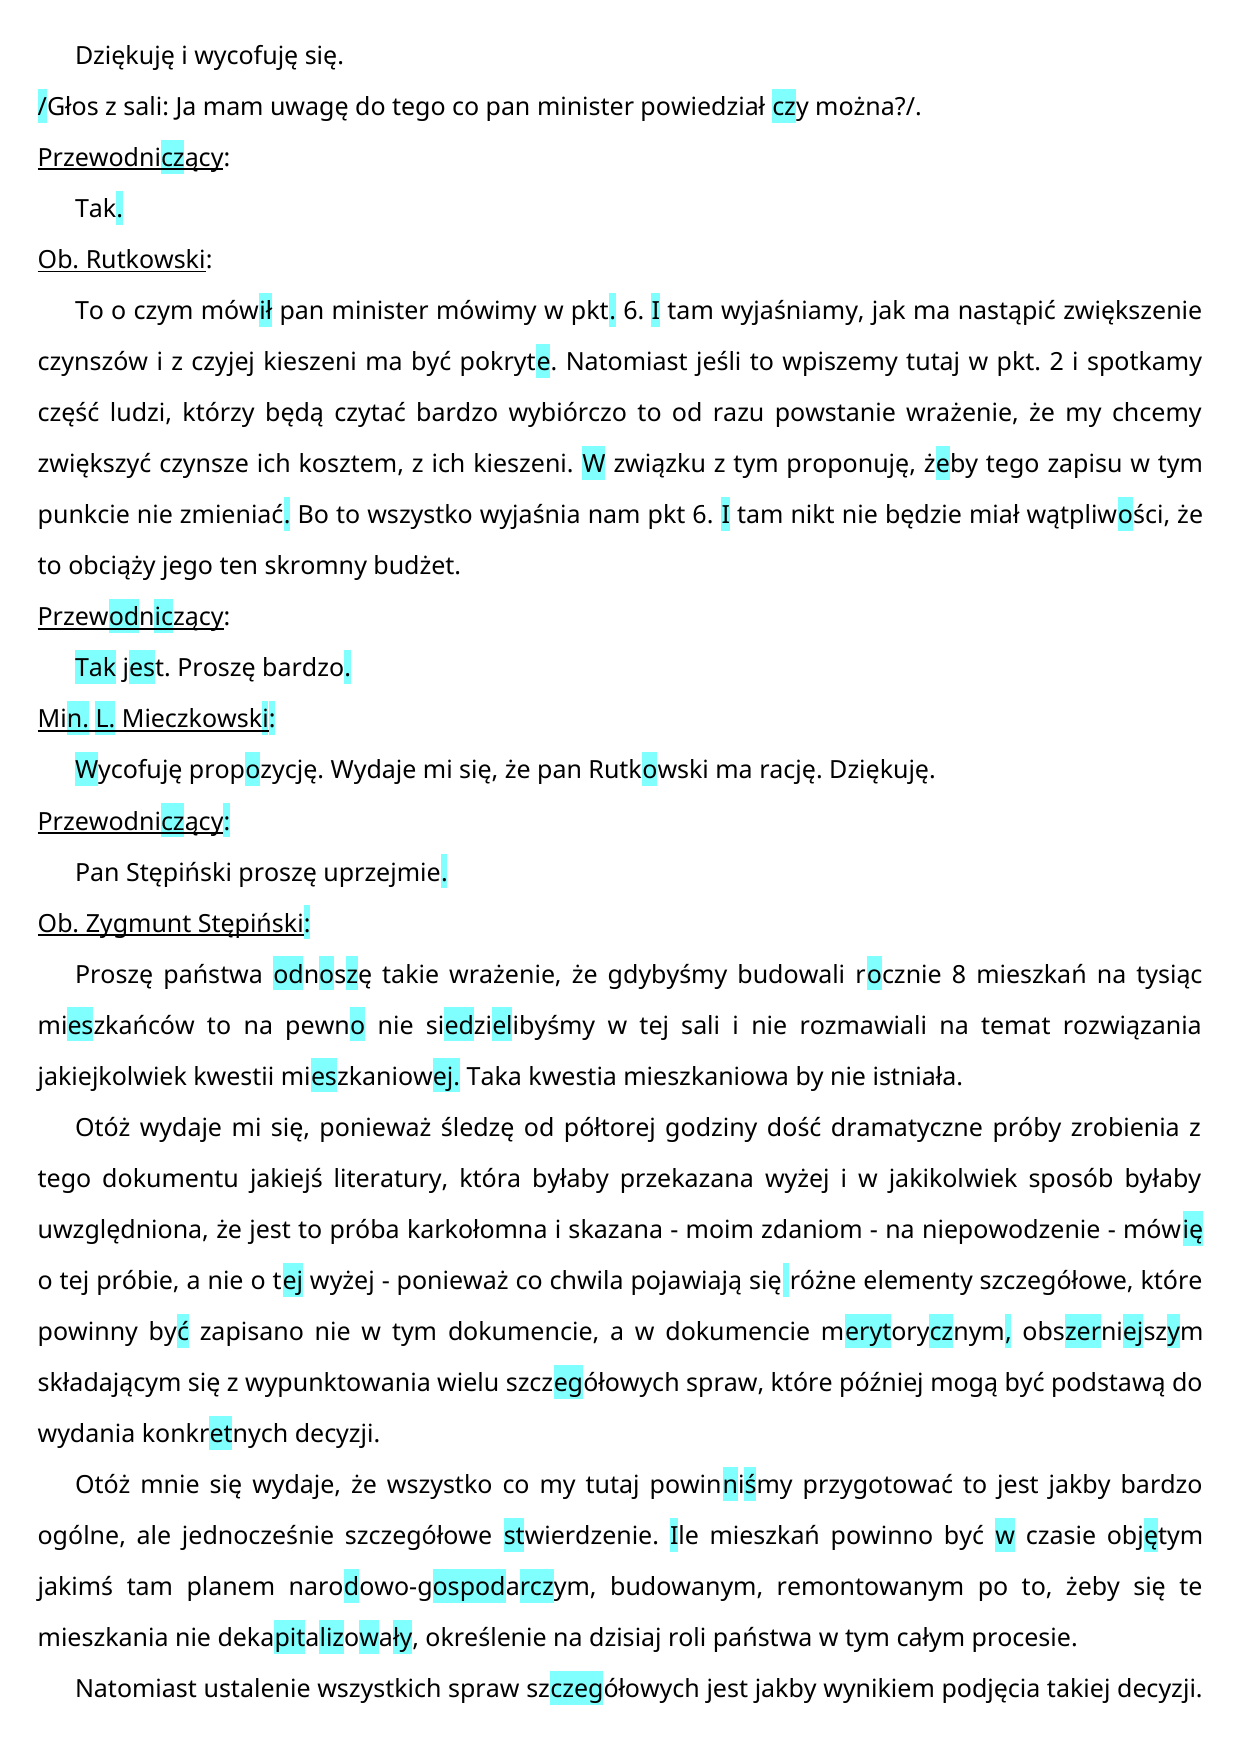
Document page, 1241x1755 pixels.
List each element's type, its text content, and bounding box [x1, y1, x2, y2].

text Przewodniczący: [37, 803, 1203, 837]
text Ob. Zygmunt Stępiński: [37, 905, 1203, 939]
text /Głos z sali: Ja mam uwagę do tego co pan minister powiedział czy można?/. [37, 88, 1203, 123]
text Otóż wydaje mi się, ponieważ śledzę od półtorej godziny dość dramatyczne próby zrobienia z tego dokumentu jakiejś literatury, która byłaby przekazana wyżej i w jakikolwiek sposób byłaby uwzględniona, że jest to próba karkołomna i skazana - moim zdaniom - na niepowodzenie - mówię o tej próbie, a nie o tej wyżej - ponieważ co chwila pojawiają się różne elementy szczegółowe, które powinny być zapisano nie w tym dokumencie, a w dokumencie merytorycznym, obszerniejszym składającym się z wypunktowania wielu szczegółowych spraw, które później mogą być podstawą do wydania konkretnych decyzji. [37, 1109, 1203, 1450]
text Ob. Rutkowski: [37, 242, 1203, 276]
text To o czym mówił pan minister mówimy w pkt. 6. I tam wyjaśniamy, jak ma nastąpić zwiększenie czynszów i z czyjej kieszeni ma być pokryte. Natomiast jeśli to wpiszemy tutaj w pkt. 2 i spotkamy część ludzi, którzy będą czytać bardzo wybiórczo to od razu powstanie wrażenie, że my chcemy zwiększyć czynsze ich kosztem, z ich kieszeni. W związku z tym proponuję, żeby tego zapisu w tym punkcie nie zmieniać. Bo to wszystko wyjaśnia nam pkt 6. I tam nikt nie będzie miał wątpliwości, że to obciąży jego ten skromny budżet. [37, 293, 1203, 582]
text Pan Stępiński proszę uprzejmie. [37, 854, 1203, 888]
text Tak. [37, 191, 1203, 225]
text Proszę państwa odnoszę takie wrażenie, że gdybyśmy budowali rocznie 8 mieszkań na tysiąc mieszkańców to na pewno nie siedzielibyśmy w tej sali i nie rozmawiali na temat rozwiązania jakiejkolwiek kwestii mieszkaniowej. Taka kwestia mieszkaniowa by nie istniała. [37, 956, 1203, 1092]
text Natomiast ustalenie wszystkich spraw szczegółowych jest jakby wynikiem podjęcia takiej decyzji. [37, 1671, 1203, 1705]
text Tak jest. Proszę bardzo. [37, 650, 1203, 684]
text Otóż mnie się wydaje, że wszystko co my tutaj powinniśmy przygotować to jest jakby bardzo ogólne, ale jednocześnie szczegółowe stwierdzenie. Ile mieszkań powinno być w czasie objętym jakimś tam planem narodowo-gospodarczym, budowanym, remontowanym po to, żeby się te mieszkania nie dekapitalizowały, określenie na dzisiaj roli państwa w tym całym procesie. [37, 1467, 1203, 1654]
text Wycofuję propozycję. Wydaje mi się, że pan Rutkowski ma rację. Dziękuję. [37, 752, 1203, 786]
text Min. L. Mieczkowski: [37, 701, 1203, 735]
text Przewodniczący: [37, 599, 1203, 633]
text Dziękuję i wycofuję się. [37, 37, 1203, 72]
text Przewodniczący: [37, 139, 1203, 174]
